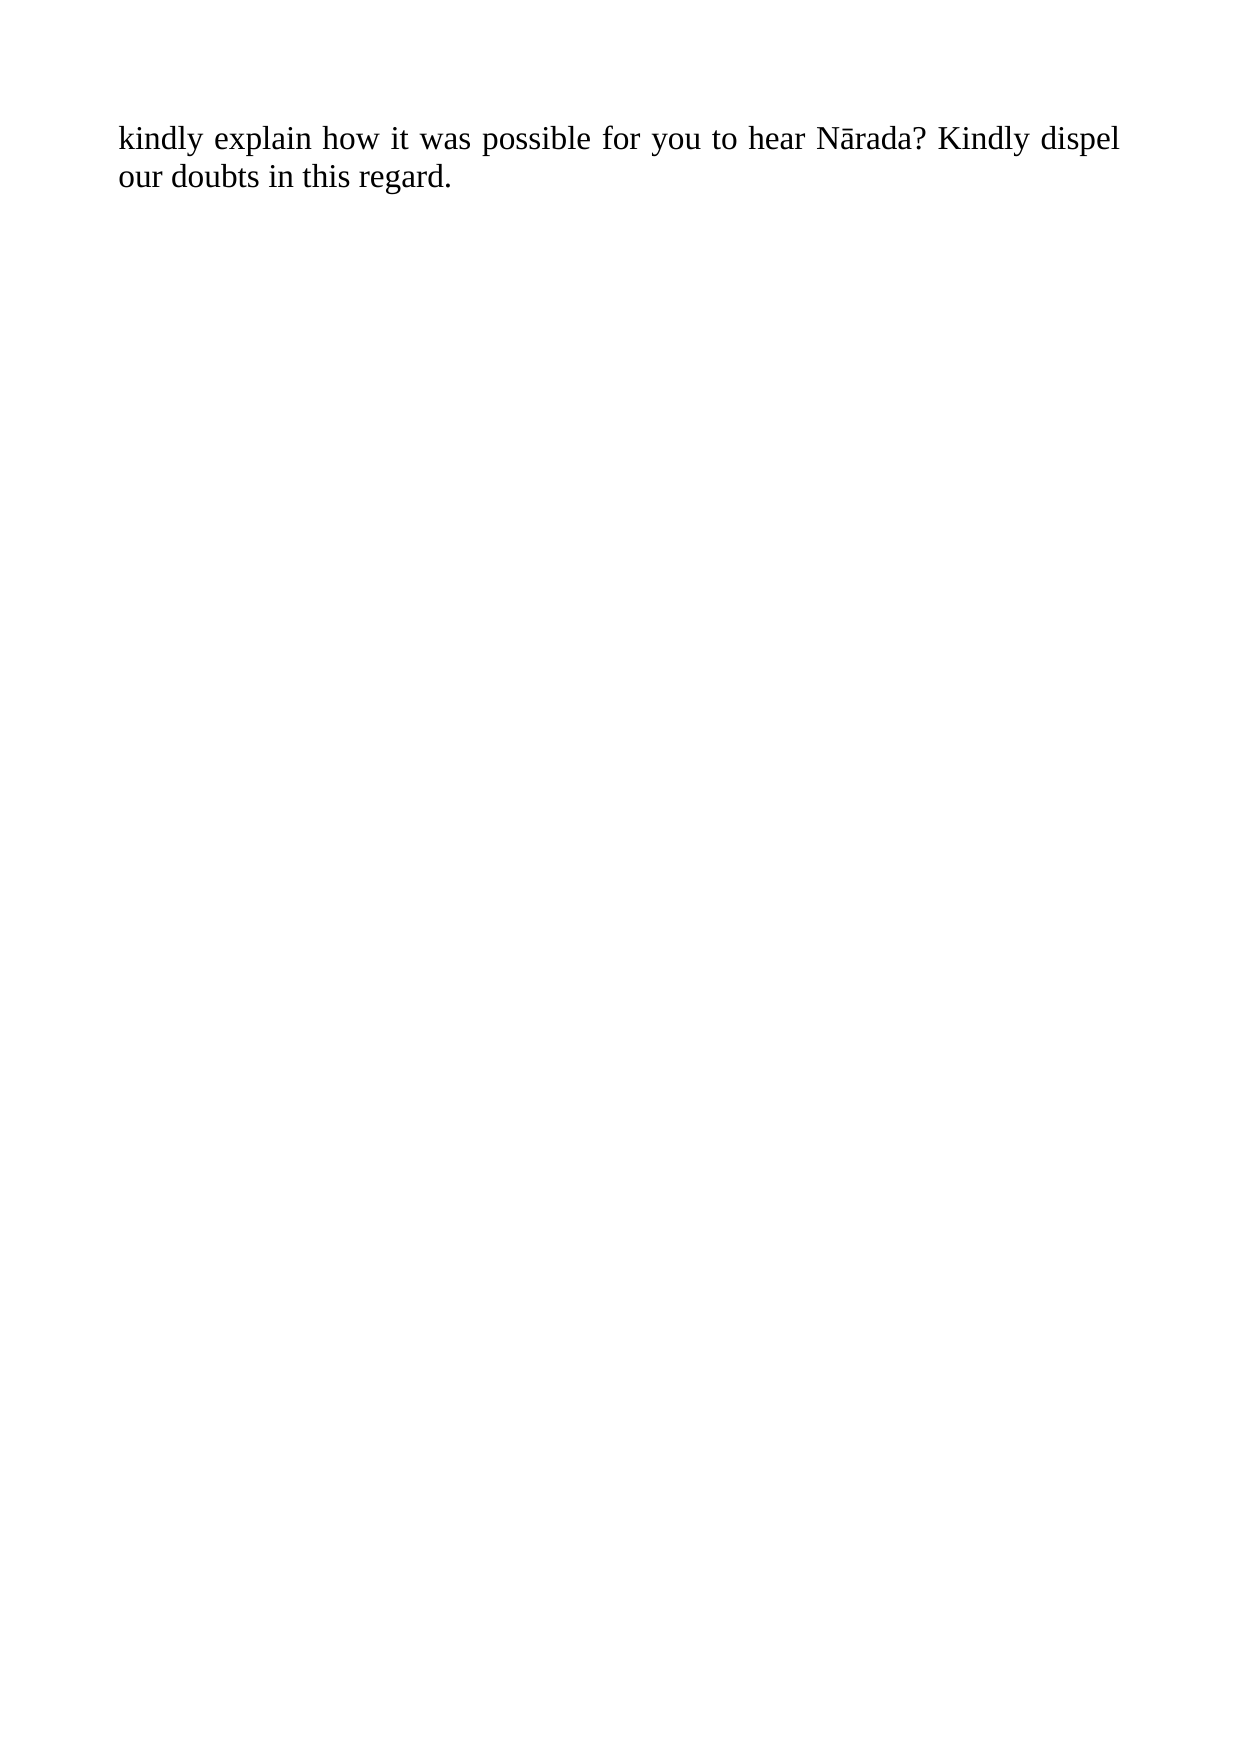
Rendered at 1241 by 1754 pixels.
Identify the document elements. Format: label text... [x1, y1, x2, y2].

text kindly explain how it was possible for you to hear Nārada? Kindly dispel our doubts in this regard. [118, 118, 1122, 195]
